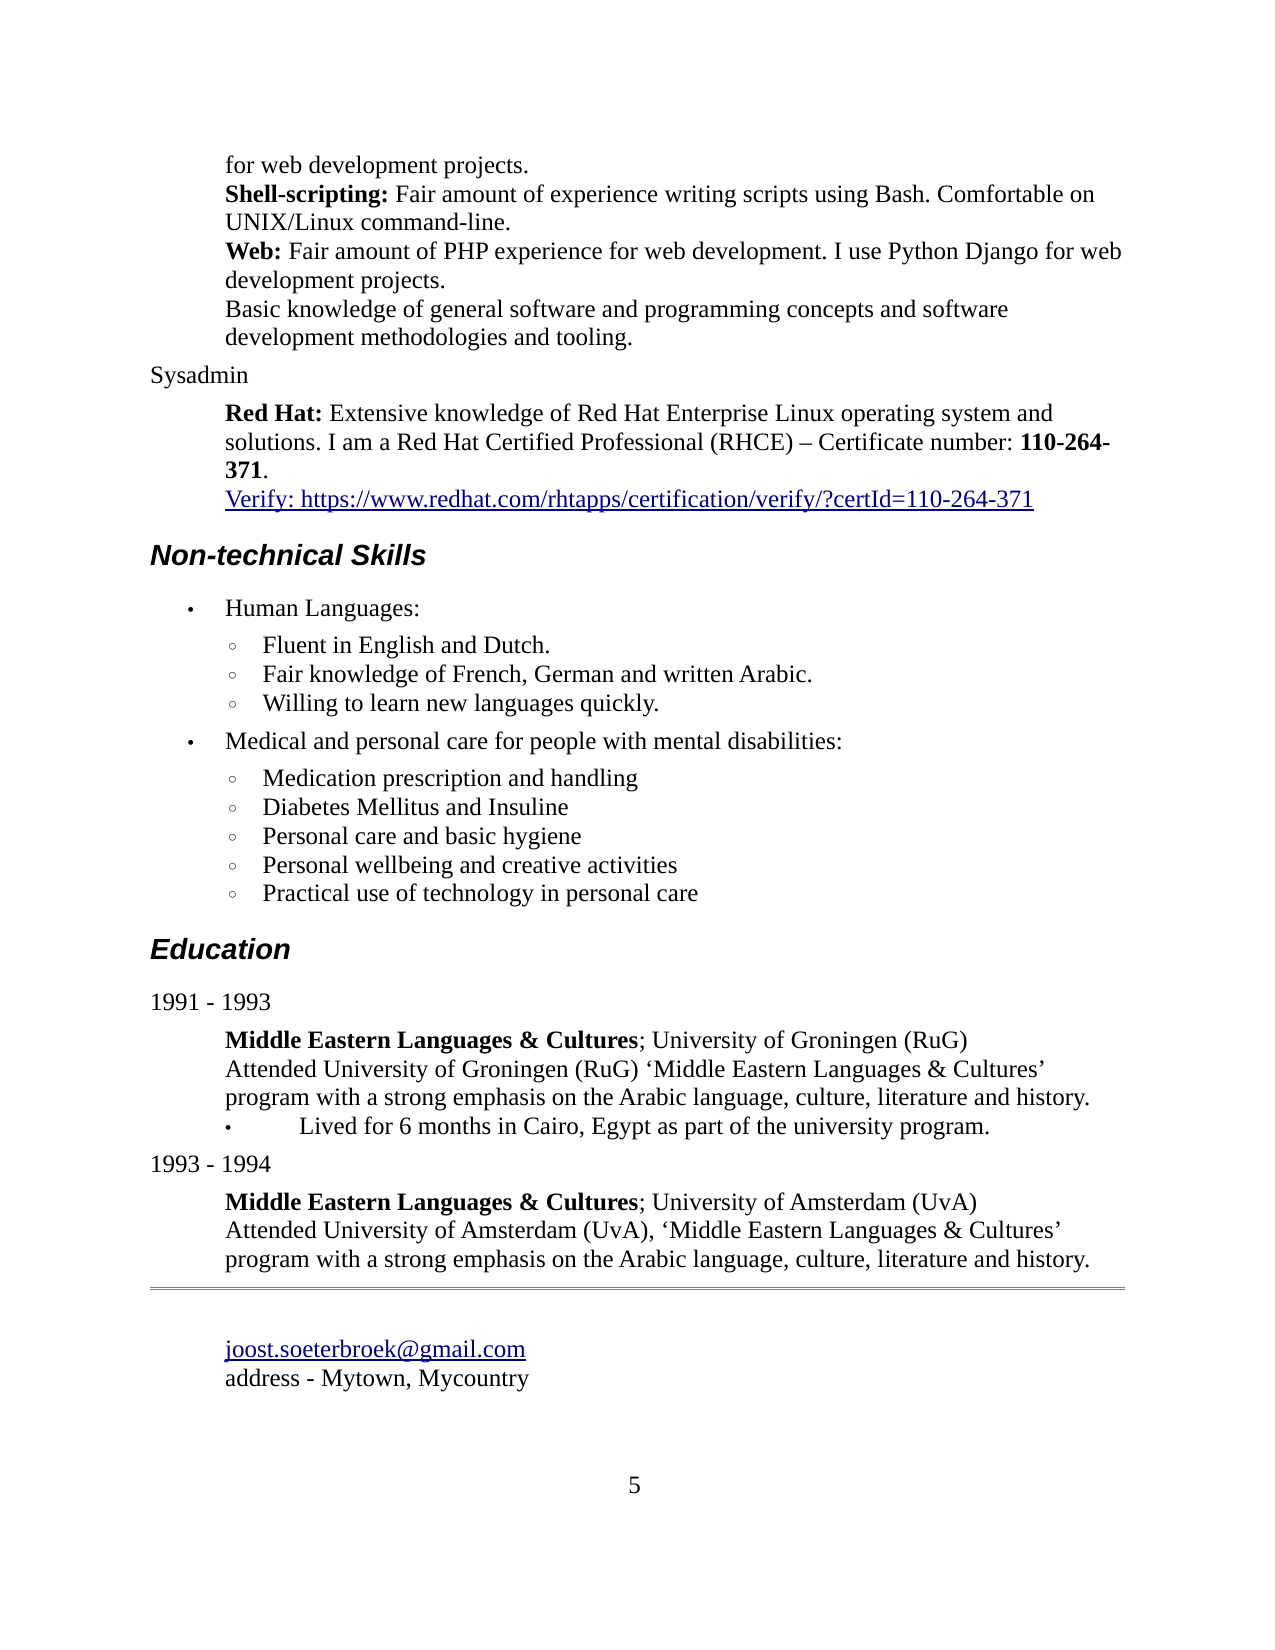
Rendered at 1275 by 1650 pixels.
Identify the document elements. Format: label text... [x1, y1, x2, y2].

text 1993 - 1994 [150, 1149, 1125, 1178]
text Middle Eastern Languages & Cultures; University of Amsterdam (UvA) [225, 1187, 1125, 1215]
text joost.soeterbroek@gmail.com address - Mytown, Mycountry [225, 1334, 1125, 1392]
text Verify: https://www.redhat.com/rhtapps/certification/verify/?certId=110-264-371 [225, 484, 1125, 513]
text Red Hat: Extensive knowledge of Red Hat Enterprise Linux operating system and solutions. I am a Red Hat Certified Professional (RHCE) – Certificate number: 110-264-371. [225, 398, 1125, 484]
text Shell-scripting: Fair amount of experience writing scripts using Bash. Comfortable on UNIX/Linux command-line. [225, 179, 1125, 236]
list Lived for 6 months in Cairo, Egypt as part of the university program. [225, 1111, 1125, 1140]
list Personal care and basic hygiene [225, 821, 1125, 850]
text Middle Eastern Languages & Cultures; University of Groningen (RuG) [225, 1025, 1125, 1054]
list Human Languages: [187, 593, 1125, 622]
text Basic knowledge of general software and programming concepts and software development methodologies and tooling. [225, 294, 1125, 351]
list Fair knowledge of French, German and written Arabic. [225, 659, 1125, 688]
text Attended University of Groningen (RuG) ‘Middle Eastern Languages & Cultures’ program with a strong emphasis on the Arabic language, culture, literature and history. [225, 1054, 1125, 1111]
list Diabetes Mellitus and Insuline [225, 792, 1125, 821]
text Web: Fair amount of PHP experience for web development. I use Python Django for web development projects. [225, 236, 1125, 294]
list Fluent in English and Dutch. [225, 631, 1125, 659]
text Sysadmin [150, 360, 1125, 389]
list Personal wellbeing and creative activities [225, 850, 1125, 878]
text Attended University of Amsterdam (UvA), ‘Middle Eastern Languages & Cultures’ program with a strong emphasis on the Arabic language, culture, literature and history. [225, 1215, 1125, 1273]
list Willing to learn new languages quickly. [225, 688, 1125, 717]
subtitle Non-technical Skills [150, 538, 1125, 571]
list Medical and personal care for people with mental disabilities: [187, 726, 1125, 754]
list Practical use of technology in personal care [225, 878, 1125, 907]
text 1991 - 1993 [150, 987, 1125, 1016]
list Medication prescription and handling [225, 763, 1125, 792]
subtitle Education [150, 932, 1125, 966]
text for web development projects. [225, 150, 1125, 179]
